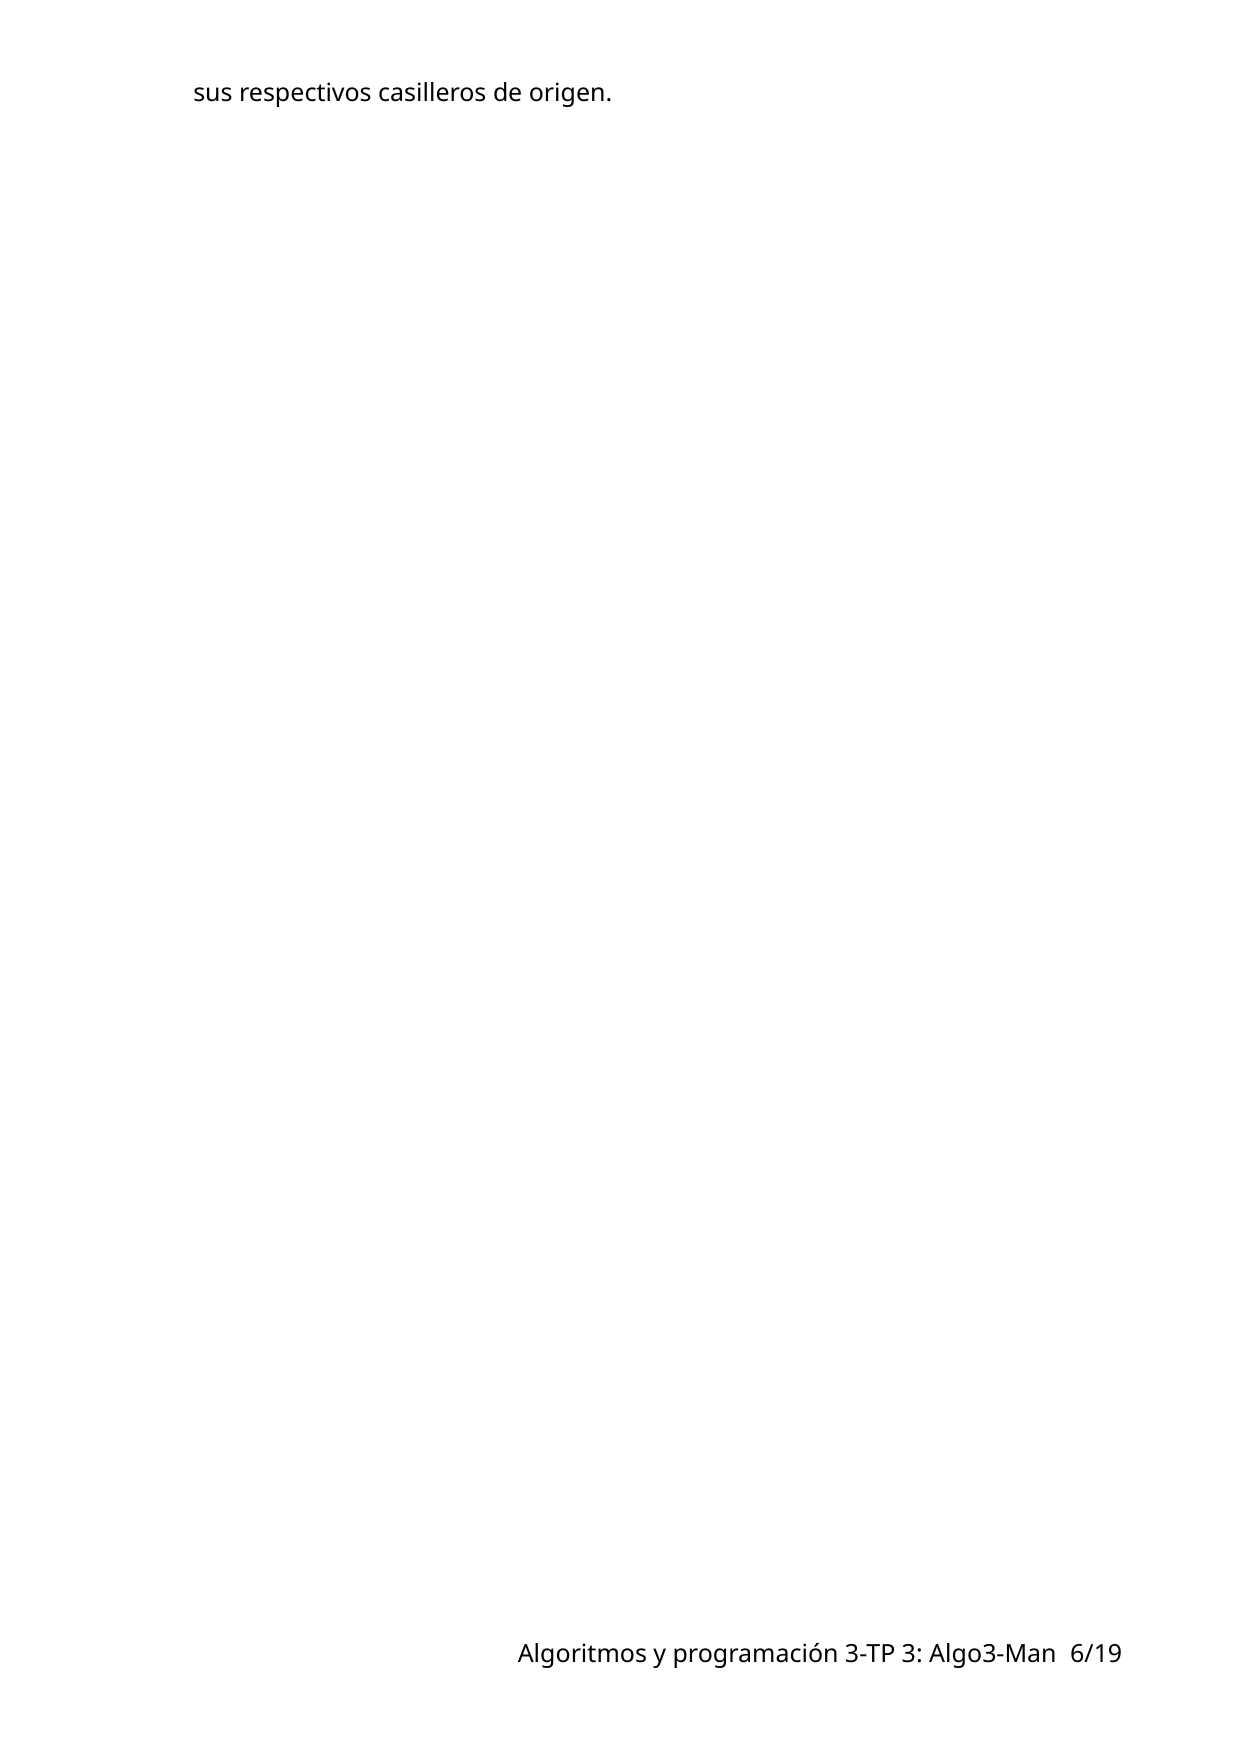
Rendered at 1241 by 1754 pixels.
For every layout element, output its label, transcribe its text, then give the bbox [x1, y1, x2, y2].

list sus respectivos casilleros de origen. [156, 75, 1122, 109]
